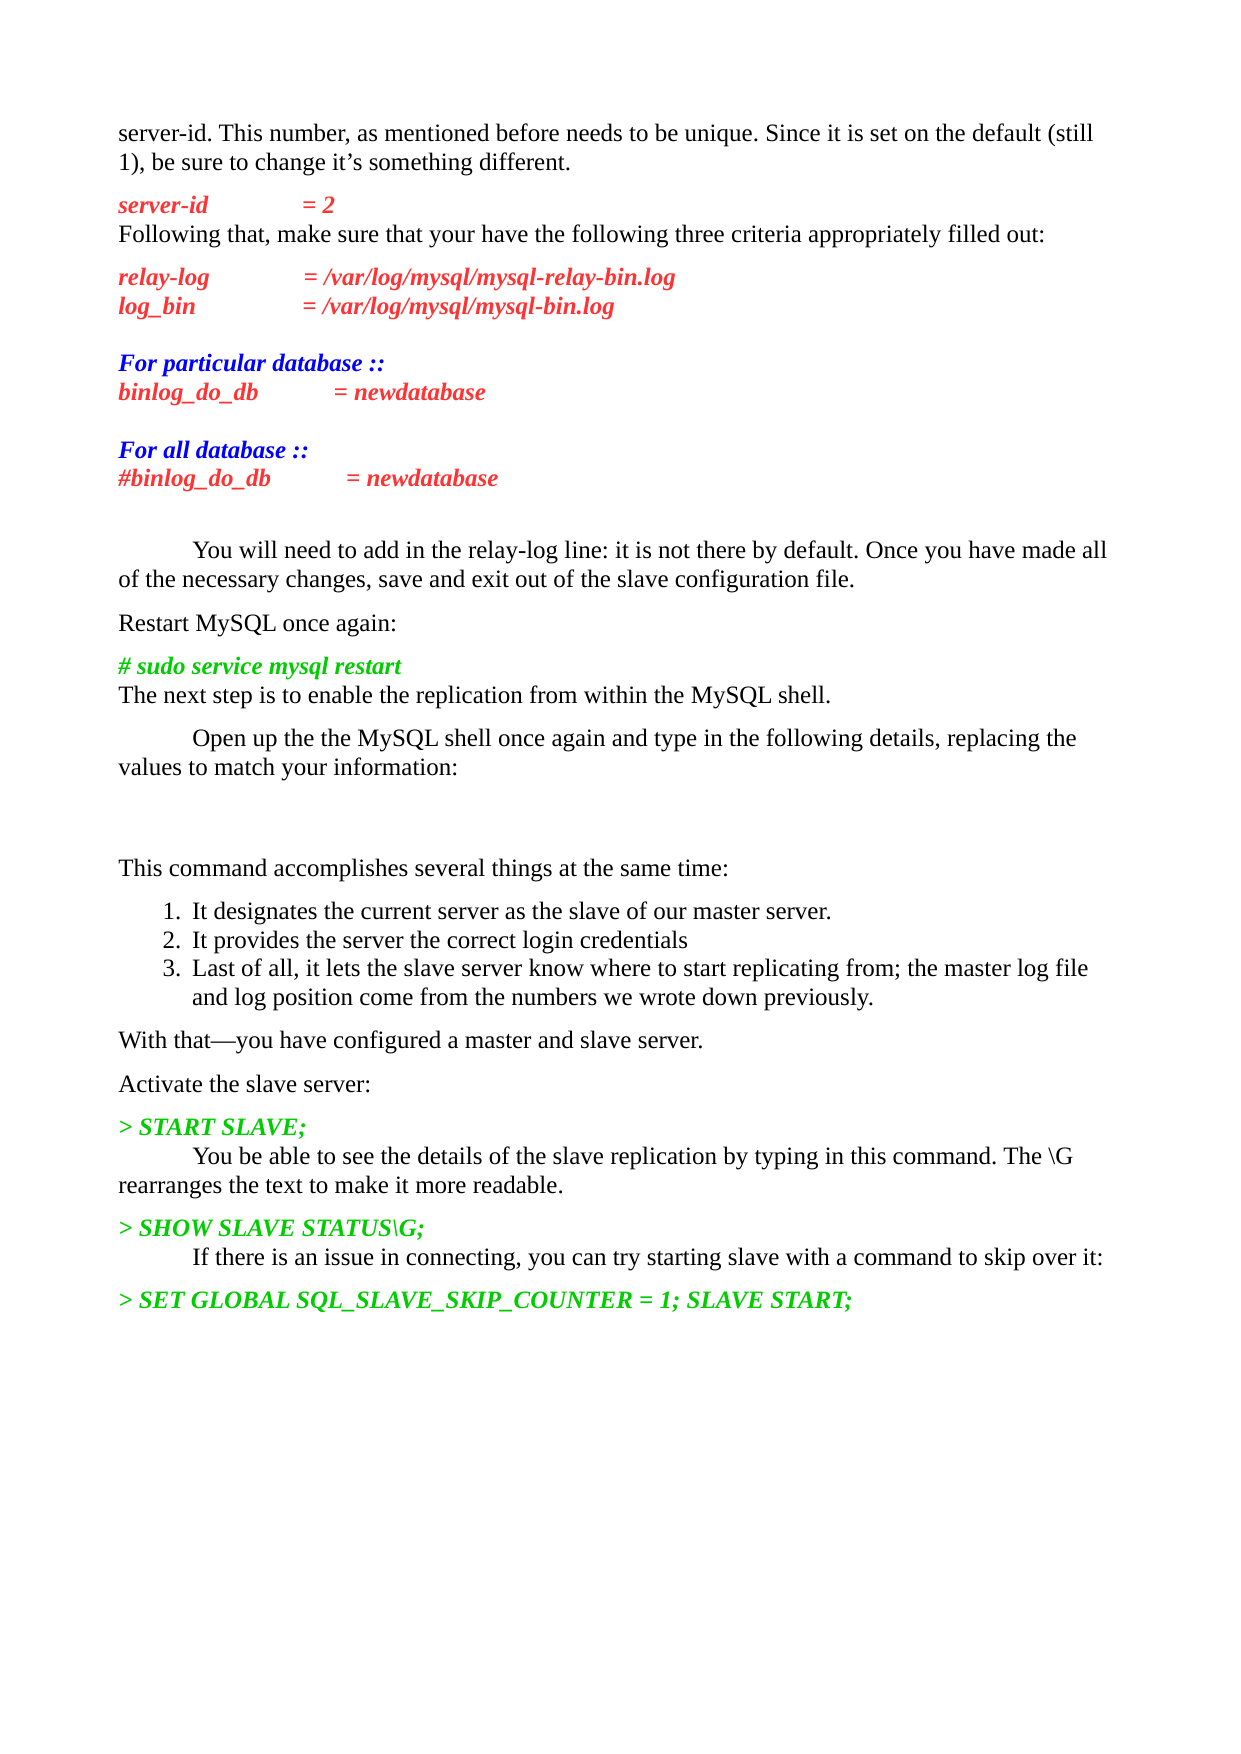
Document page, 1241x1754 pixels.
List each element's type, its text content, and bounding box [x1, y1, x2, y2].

text Activate the slave server: [118, 1069, 1122, 1098]
text binlog_do_db = newdatabase [118, 377, 1122, 406]
text If there is an issue in connecting, you can try starting slave with a command to skip over it: [118, 1242, 1122, 1271]
text Restart MySQL once again: [118, 608, 1122, 636]
text relay-log = /var/log/mysql/mysql-relay-bin.log [118, 262, 1122, 291]
text With that—you have configured a master and slave server. [118, 1026, 1122, 1054]
list It provides the server the correct login credentials [162, 925, 1122, 953]
text For particular database :: [118, 348, 1122, 377]
text > SET GLOBAL SQL_SLAVE_SKIP_COUNTER = 1; SLAVE START; [118, 1285, 1122, 1314]
text The next step is to enable the replication from within the MySQL shell. [118, 680, 1122, 708]
text # sudo service mysql restart [118, 651, 1122, 680]
text log_bin = /var/log/mysql/mysql-bin.log [118, 291, 1122, 320]
text You will need to add in the relay-log line: it is not there by default. Once you have made all of the necessary changes, save and exit out of the slave configuration file. [118, 536, 1122, 593]
text server-id = 2 [118, 190, 1122, 219]
list It designates the current server as the slave of our master server. [162, 896, 1122, 925]
text For all database :: [118, 435, 1122, 463]
list Last of all, it lets the slave server know where to start replicating from; the master log file and log position come from the numbers we wrote down previously. [162, 953, 1122, 1011]
text server-id. This number, as mentioned before needs to be unique. Since it is set on the default (still 1), be sure to change it’s something different. [118, 118, 1122, 176]
text You be able to see the details of the slave replication by typing in this command. The \G rearranges the text to make it more readable. [118, 1141, 1122, 1198]
text This command accomplishes several things at the same time: [118, 853, 1122, 881]
text Open up the the MySQL shell once again and type in the following details, replacing the values to match your information: [118, 723, 1122, 781]
text Following that, make sure that your have the following three criteria appropriately filled out: [118, 219, 1122, 248]
text > SHOW SLAVE STATUS\G; [118, 1213, 1122, 1242]
text > START SLAVE; [118, 1112, 1122, 1141]
text #binlog_do_db = newdatabase [118, 463, 1122, 492]
